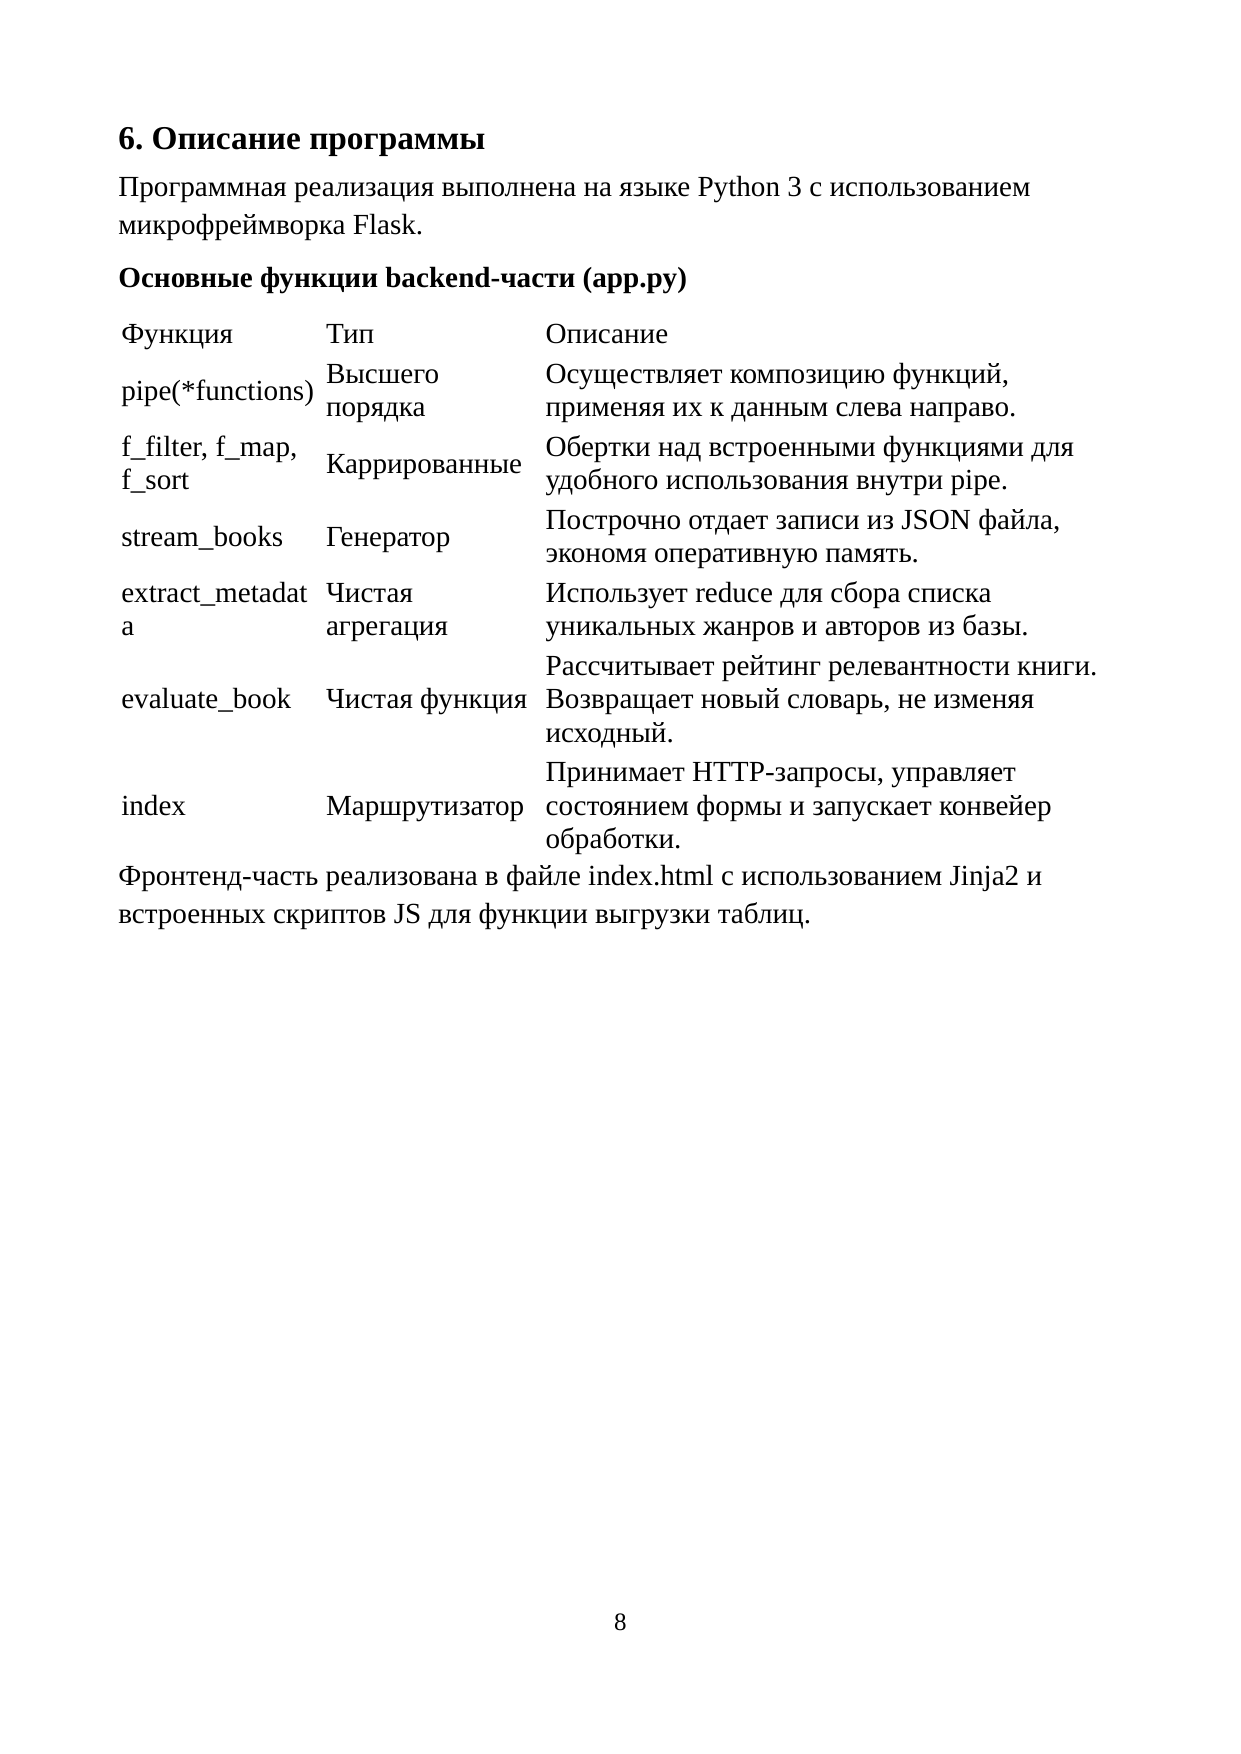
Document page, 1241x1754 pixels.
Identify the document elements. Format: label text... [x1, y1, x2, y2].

table_cell f_filter, f_map, f_sort [118, 426, 323, 499]
text Фронтенд-часть реализована в файле index.html с использованием Jinja2 и встроенных скриптов JS для функции выгрузки таблиц. [118, 858, 1122, 930]
table_cell Принимает HTTP-запросы, управляет состоянием формы и запускает конвейер обработки. [543, 751, 1122, 858]
table_cell pipe(*functions) [118, 353, 323, 426]
table_cell Чистая агрегация [323, 572, 542, 645]
table_cell stream_books [118, 499, 323, 572]
table_cell Высшего порядка [323, 353, 542, 426]
table_cell Построчно отдает записи из JSON файла, экономя оперативную память. [543, 499, 1122, 572]
table_cell extract_metadata [118, 572, 323, 645]
table_cell Использует reduce для сбора списка уникальных жанров и авторов из базы. [543, 572, 1122, 645]
text Программная реализация выполнена на языке Python 3 с использованием микрофреймворка Flask. [118, 169, 1122, 241]
table_cell Маршрутизатор [323, 751, 542, 858]
table_cell Чистая функция [323, 645, 542, 751]
table_cell Генератор [323, 499, 542, 572]
table_cell Обертки над встроенными функциями для удобного использования внутри pipe. [543, 426, 1122, 499]
table_cell Рассчитывает рейтинг релевантности книги. Возвращает новый словарь, не изменяя исходный. [543, 645, 1122, 751]
table_cell evaluate_book [118, 645, 323, 751]
text Основные функции backend-части (app.py) [118, 261, 1122, 294]
table_cell index [118, 751, 323, 858]
subtitle 6. Описание программы [118, 118, 1122, 156]
table_cell Каррированные [323, 426, 542, 499]
table_header Тип [323, 314, 542, 353]
table_header Описание [543, 314, 1122, 353]
table_cell Осуществляет композицию функций, применяя их к данным слева направо. [543, 353, 1122, 426]
table_header Функция [118, 314, 323, 353]
